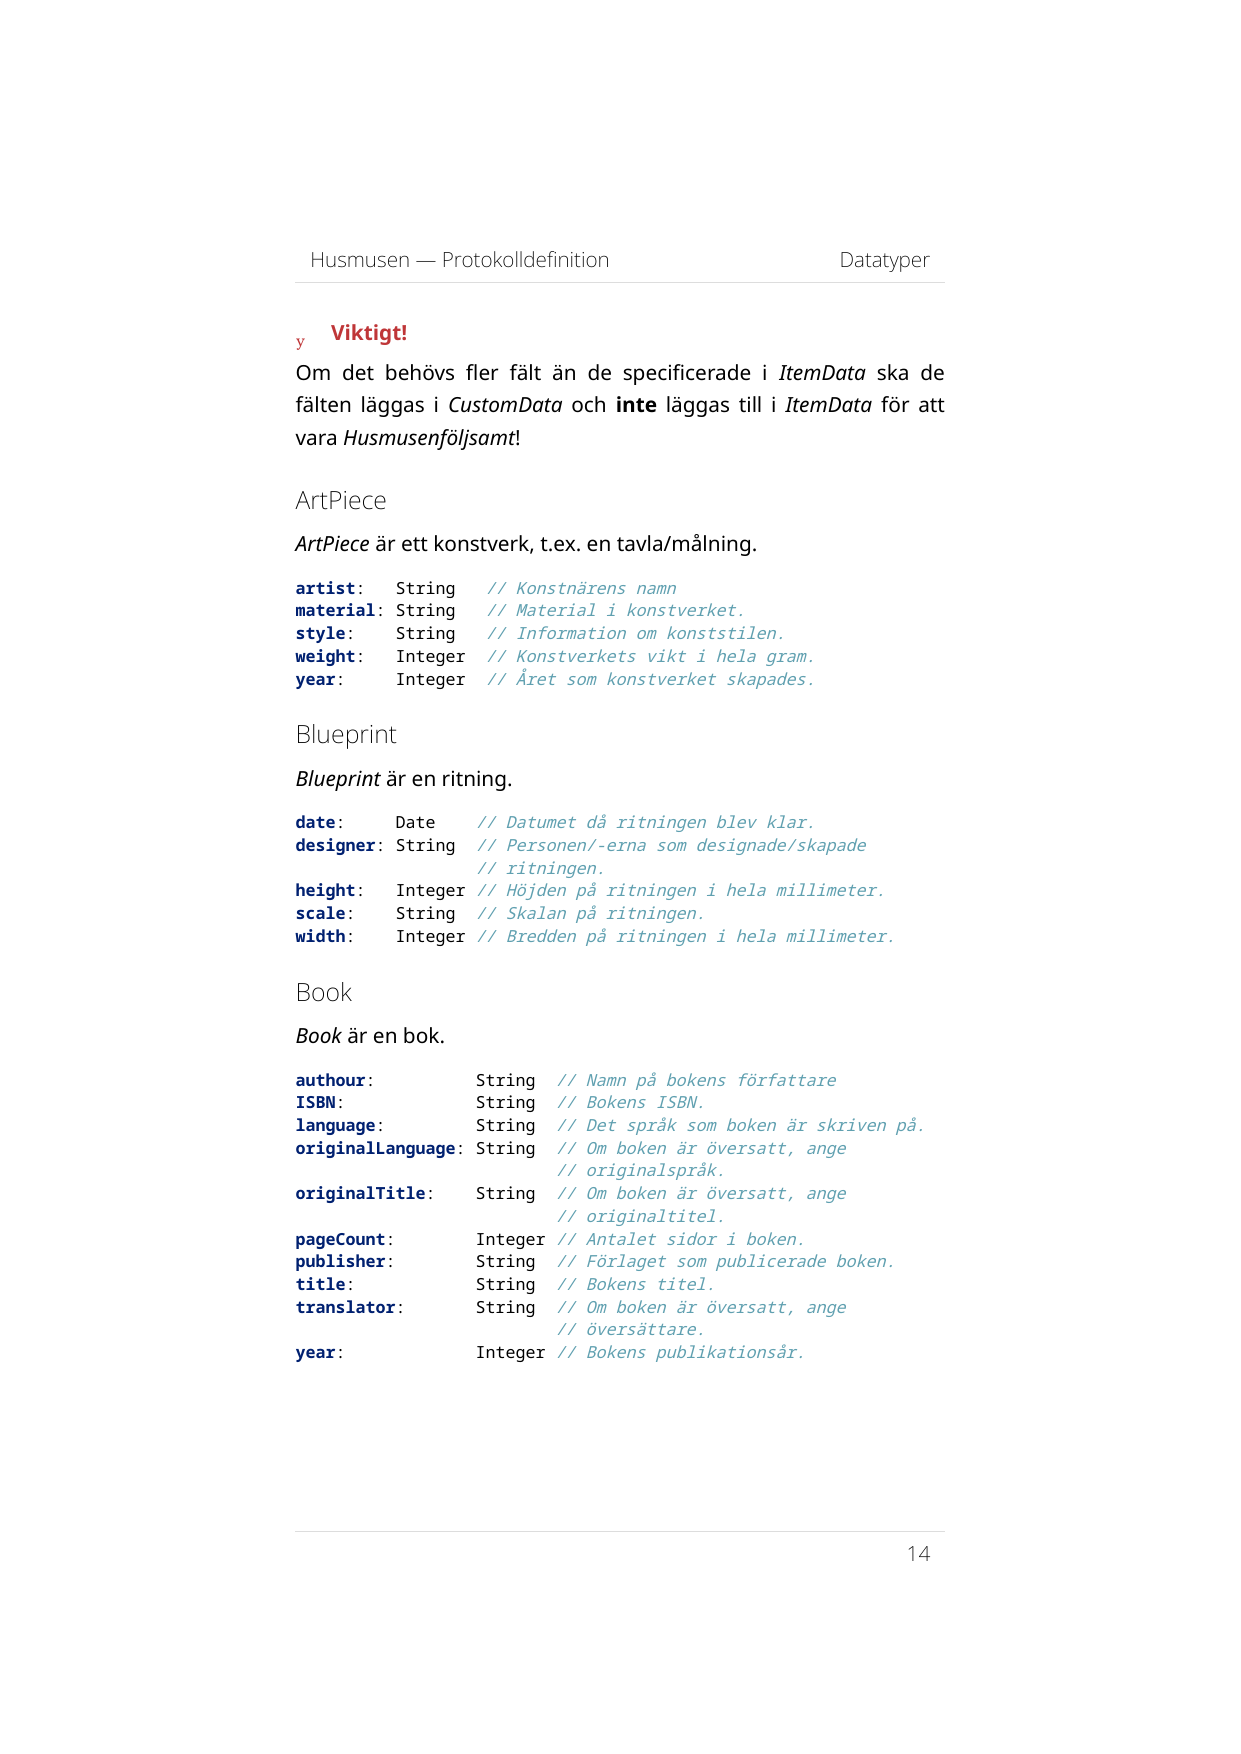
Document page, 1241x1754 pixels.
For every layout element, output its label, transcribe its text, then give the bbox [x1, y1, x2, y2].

text year: Integer // Bokens publikationsår. [295, 1341, 945, 1363]
subtitle ArtPiece [295, 482, 945, 517]
text authour: String // Namn på bokens författare [295, 1068, 945, 1091]
text publisher: String // Förlaget som publicerade boken. [295, 1250, 945, 1272]
text style: String // Information om konststilen. [295, 622, 945, 644]
text originalLanguage: String // Om boken är översatt, ange [295, 1136, 945, 1159]
subtitle Blueprint [295, 717, 945, 751]
subtitle Book [295, 974, 945, 1008]
text width: Integer // Bredden på ritningen i hela millimeter. [295, 924, 945, 947]
text weight: Integer // Konstverkets vikt i hela gram. [295, 644, 945, 667]
text material: String // Material i konstverket. [295, 599, 945, 622]
text title: String // Bokens titel. [295, 1272, 945, 1295]
list Viktigt! [295, 312, 945, 352]
text Om det behövs fler fält än de specificerade i ItemData ska de fälten läggas i CustomData och inte läggas till i ItemData för att vara Husmusenföljsamt! [295, 358, 945, 451]
text // ritningen. [295, 856, 945, 879]
text scale: String // Skalan på ritningen. [295, 902, 945, 924]
text // originalspråk. [295, 1159, 945, 1182]
text designer: String // Personen/-erna som designade/skapade [295, 833, 945, 856]
text // originaltitel. [295, 1204, 945, 1227]
text artist: String // Konstnärens namn [295, 576, 945, 599]
text language: String // Det språk som boken är skriven på. [295, 1113, 945, 1136]
text year: Integer // Året som konstverket skapades. [295, 667, 945, 690]
text date: Date // Datumet då ritningen blev klar. [295, 811, 945, 833]
text height: Integer // Höjden på ritningen i hela millimeter. [295, 879, 945, 902]
text Blueprint är en ritning. [295, 764, 945, 792]
text // översättare. [295, 1318, 945, 1341]
text translator: String // Om boken är översatt, ange [295, 1295, 945, 1318]
text ISBN: String // Bokens ISBN. [295, 1091, 945, 1113]
text Book är en bok. [295, 1021, 945, 1049]
text ArtPiece är ett konstverk, t.ex. en tavla/målning. [295, 529, 945, 557]
text originalTitle: String // Om boken är översatt, ange [295, 1182, 945, 1204]
text pageCount: Integer // Antalet sidor i boken. [295, 1227, 945, 1250]
